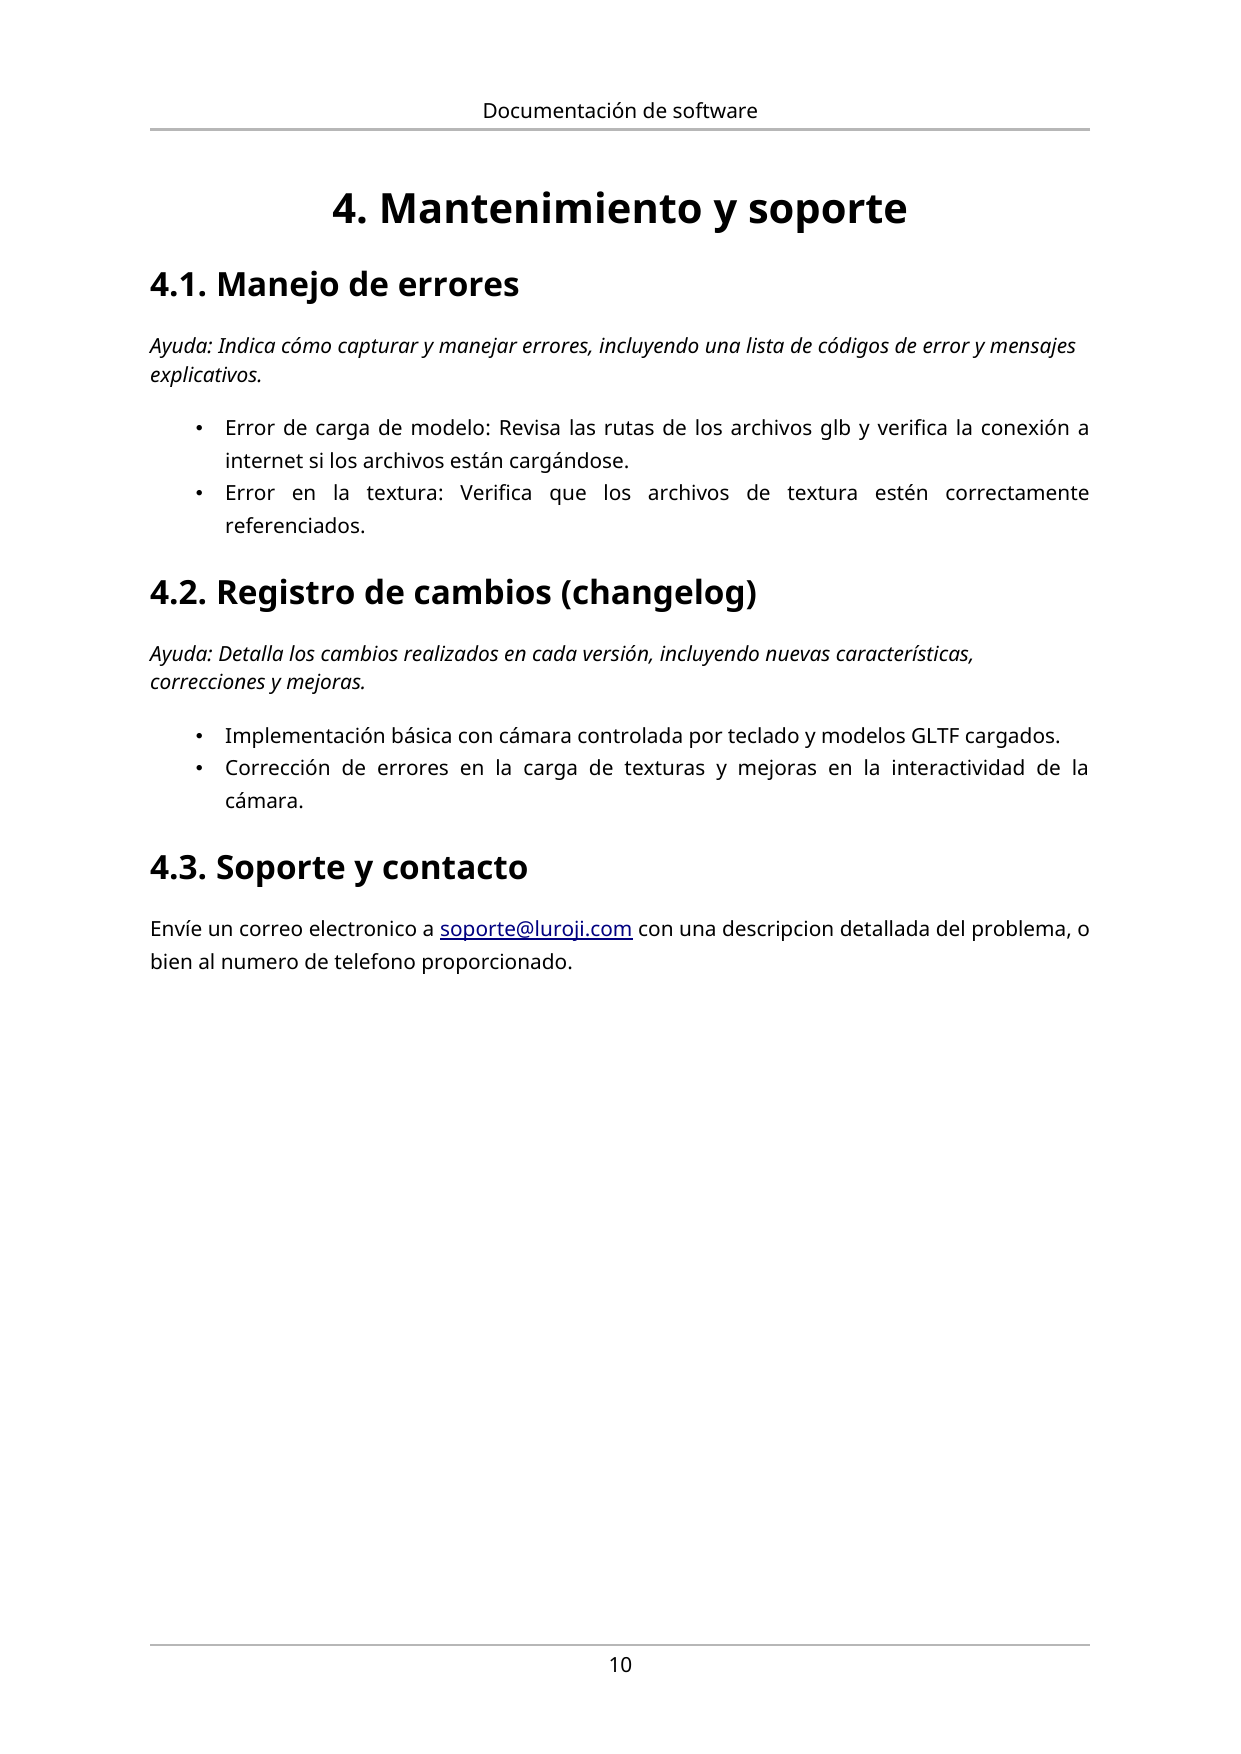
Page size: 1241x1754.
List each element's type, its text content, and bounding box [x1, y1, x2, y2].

list Error en la textura: Verifica que los archivos de textura estén correctamente referenciados. [196, 478, 1090, 539]
list Implementación básica con cámara controlada por teclado y modelos GLTF cargados. [196, 721, 1090, 749]
subtitle 4. Mantenimiento y soporte [150, 179, 1090, 236]
subtitle 4.2. Registro de cambios (changelog) [150, 569, 1090, 614]
text Envíe un correo electronico a soporte@luroji.com con una descripcion detallada del problema, o bien al numero de telefono proporcionado. [150, 914, 1090, 975]
subtitle 4.1. Manejo de errores [150, 261, 1090, 306]
list Error de carga de modelo: Revisa las rutas de los archivos glb y verifica la conexión a internet si los archivos están cargándose. [196, 413, 1090, 474]
text Ayuda: Detalla los cambios realizados en cada versión, incluyendo nuevas características, correcciones y mejoras. [150, 639, 1090, 696]
list Corrección de errores en la carga de texturas y mejoras en la interactividad de la cámara. [196, 753, 1090, 814]
subtitle 4.3. Soporte y contacto [150, 844, 1090, 889]
text Ayuda: Indica cómo capturar y manejar errores, incluyendo una lista de códigos de error y mensajes explicativos. [150, 331, 1090, 388]
